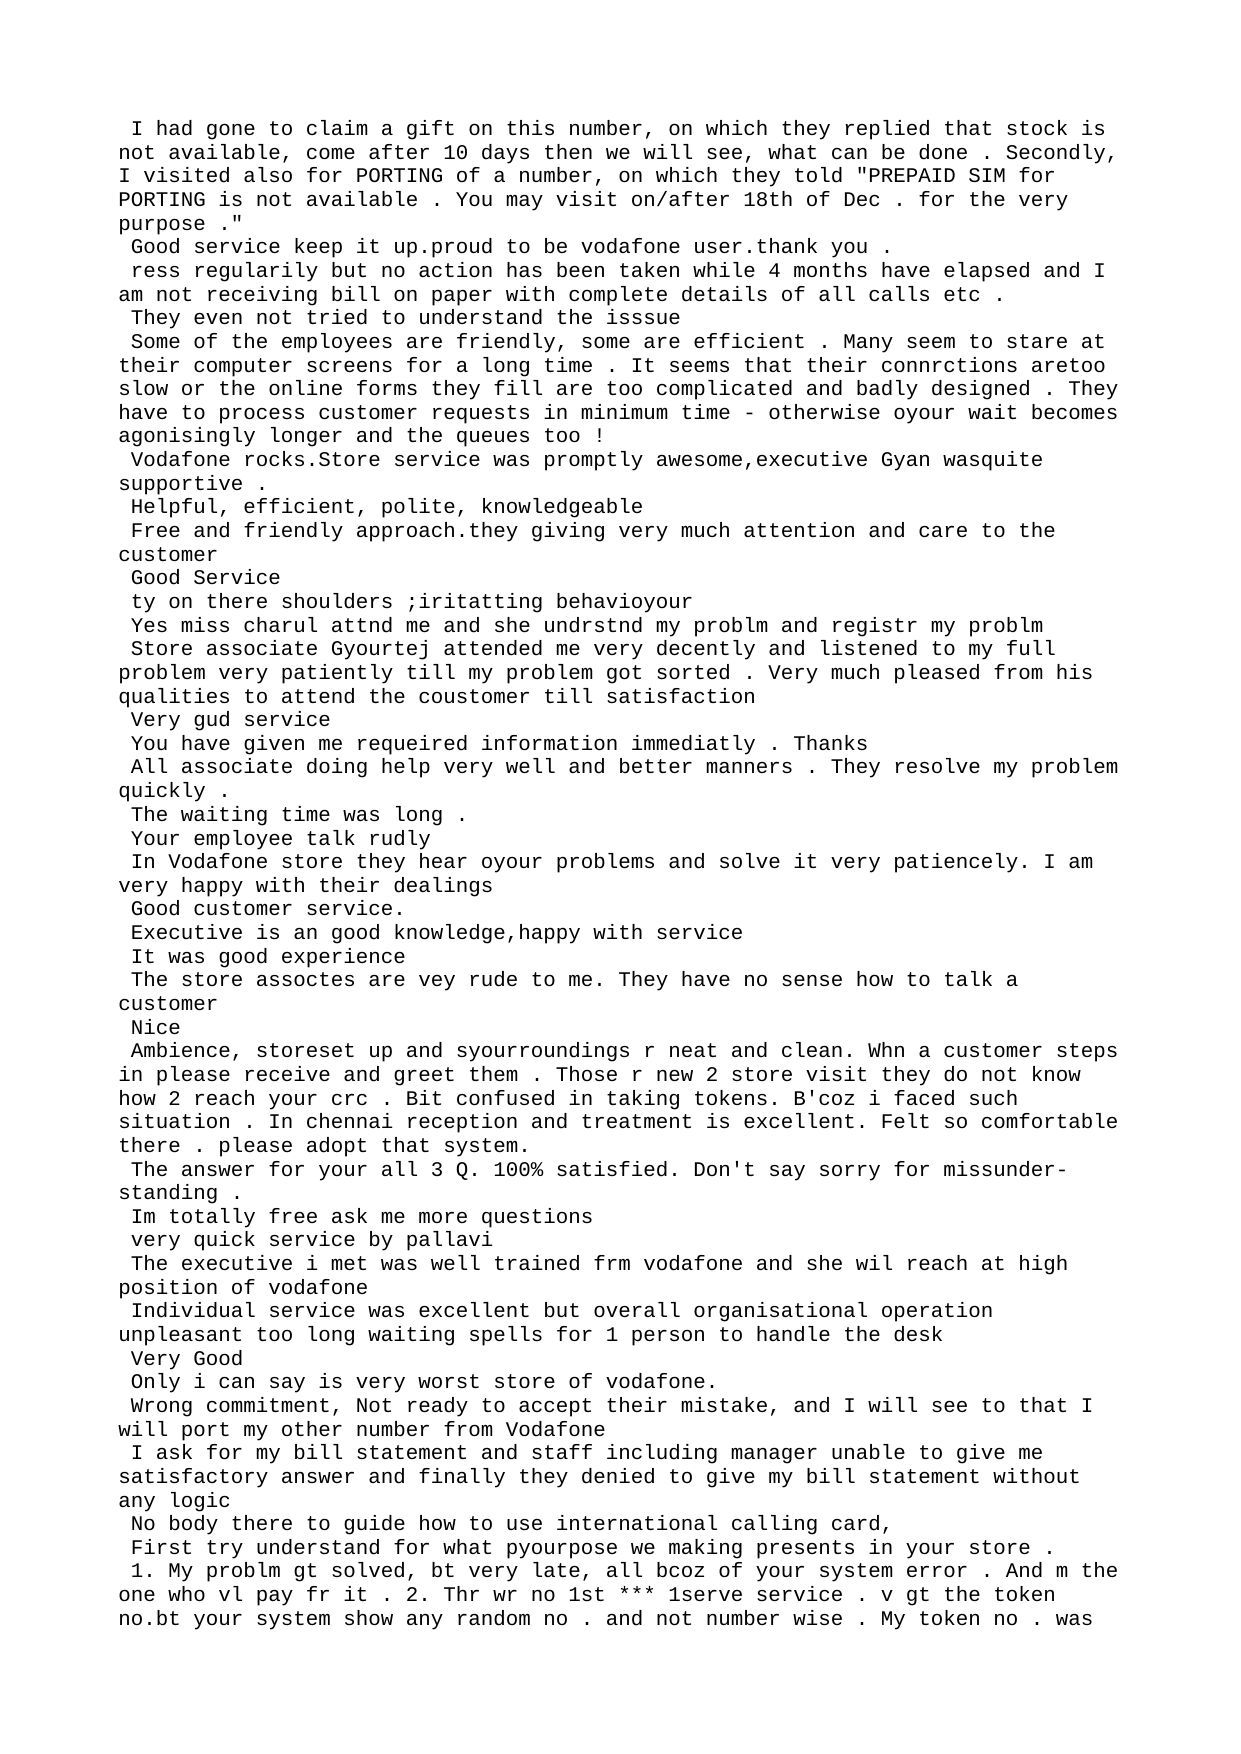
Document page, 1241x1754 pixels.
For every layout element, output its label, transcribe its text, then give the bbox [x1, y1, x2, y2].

text Good Service [118, 567, 1122, 591]
text I had gone to claim a gift on this number, on which they replied that stock is not available, come after 10 days then we will see, what can be done . Secondly, I visited also for PORTING of a number, on which they told "PREPAID SIM for PORTING is not available . You may visit on/after 18th of Dec . for the very purpose ." [118, 118, 1122, 236]
text Your employee talk rudly [118, 827, 1122, 851]
text Some of the employees are friendly, some are efficient . Many seem to stare at their computer screens for a long time . It seems that their connrctions aretoo slow or the online forms they fill are too complicated and badly designed . They have to process customer requests in minimum time - otherwise oyour wait becomes agonisingly longer and the queues too ! [118, 331, 1122, 449]
text Executive is an good knowledge,happy with service [118, 922, 1122, 946]
text Ambience, storeset up and syourroundings r neat and clean. Whn a customer steps in please receive and greet them . Those r new 2 store visit they do not know how 2 reach your crc . Bit confused in taking tokens. B'coz i faced such situation . In chennai reception and treatment is excellent. Felt so comfortable there . please adopt that system. [118, 1040, 1122, 1158]
text It was good experience [118, 946, 1122, 969]
text ty on there shoulders ;iritatting behavioyour [118, 591, 1122, 615]
text The waiting time was long . [118, 804, 1122, 827]
text They even not tried to understand the isssue [118, 307, 1122, 331]
text In Vodafone store they hear oyour problems and solve it very patiencely. I am very happy with their dealings [118, 851, 1122, 898]
text Very Good [118, 1348, 1122, 1371]
text Im totally free ask me more questions [118, 1206, 1122, 1229]
text Individual service was excellent but overall organisational operation unpleasant too long waiting spells for 1 person to handle the desk [118, 1300, 1122, 1348]
text 1. My problm gt solved, bt very late, all bcoz of your system error . And m the one who vl pay fr it . 2. Thr wr no 1st *** 1serve service . v gt the token no.bt your system show any random no . and not number wise . My token no . was [118, 1561, 1122, 1631]
text You have given me requeired information immediatly . Thanks [118, 733, 1122, 757]
text Yes miss charul attnd me and she undrstnd my problm and registr my problm [118, 615, 1122, 638]
text I ask for my bill statement and staff including manager unable to give me satisfactory answer and finally they denied to give my bill statement without any logic [118, 1442, 1122, 1513]
text very quick service by pallavi [118, 1229, 1122, 1253]
text Vodafone rocks.Store service was promptly awesome,executive Gyan wasquite supportive . [118, 449, 1122, 496]
text The store assoctes are vey rude to me. They have no sense how to talk a customer [118, 969, 1122, 1017]
text No body there to guide how to use international calling card, [118, 1513, 1122, 1537]
text Good service keep it up.proud to be vodafone user.thank you . [118, 236, 1122, 260]
text First try understand for what pyourpose we making presents in your store . [118, 1537, 1122, 1561]
text Free and friendly approach.they giving very much attention and care to the customer [118, 520, 1122, 567]
text Only i can say is very worst store of vodafone. [118, 1371, 1122, 1395]
text Good customer service. [118, 898, 1122, 922]
text Wrong commitment, Not ready to accept their mistake, and I will see to that I will port my other number from Vodafone [118, 1395, 1122, 1442]
text All associate doing help very well and better manners . They resolve my problem quickly . [118, 757, 1122, 804]
text Nice [118, 1017, 1122, 1040]
text Helpful, efficient, polite, knowledgeable [118, 496, 1122, 520]
text The answer for your all 3 Q. 100% satisfied. Don't say sorry for missunder-standing . [118, 1158, 1122, 1206]
text Very gud service [118, 709, 1122, 733]
text ress regularily but no action has been taken while 4 months have elapsed and I am not receiving bill on paper with complete details of all calls etc . [118, 260, 1122, 307]
text The executive i met was well trained frm vodafone and she wil reach at high position of vodafone [118, 1253, 1122, 1300]
text Store associate Gyourtej attended me very decently and listened to my full problem very patiently till my problem got sorted . Very much pleased from his qualities to attend the coustomer till satisfaction [118, 638, 1122, 709]
